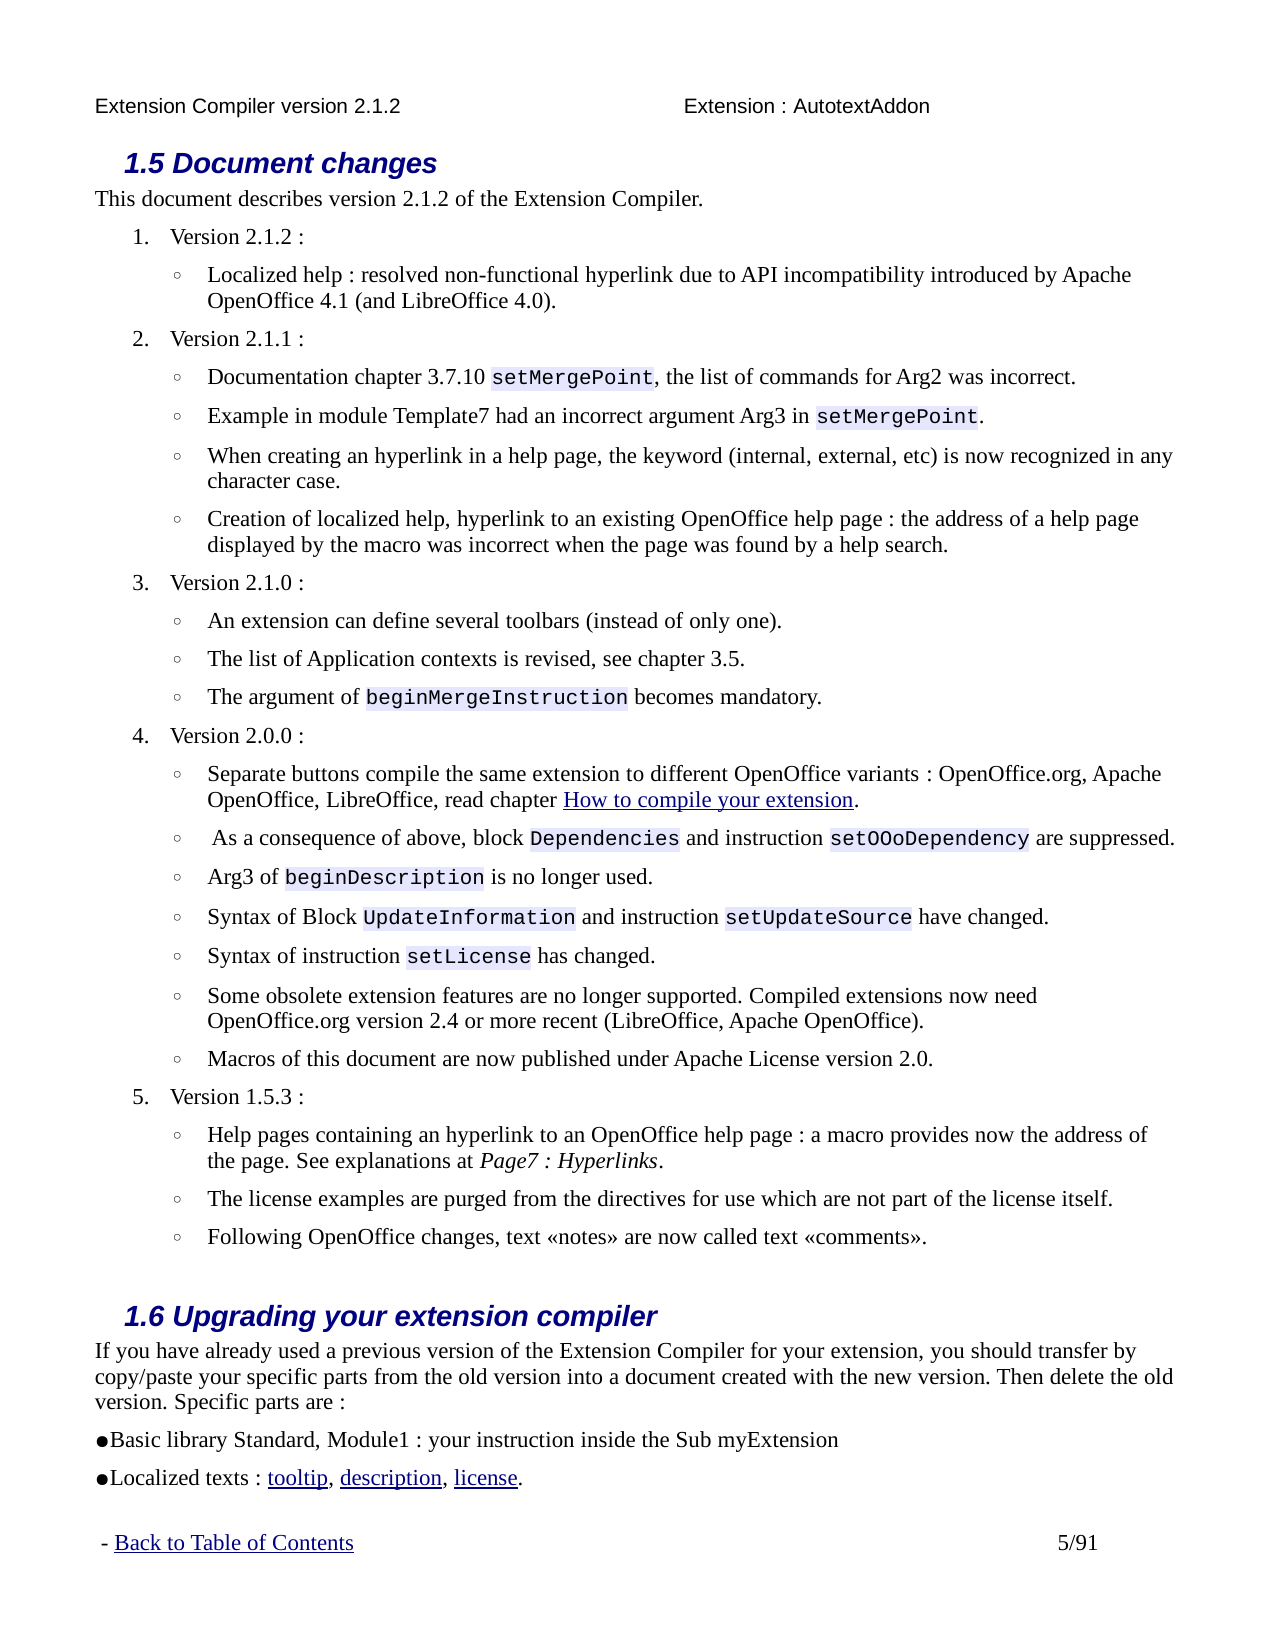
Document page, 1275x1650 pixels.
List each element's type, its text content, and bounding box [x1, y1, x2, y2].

list Some obsolete extension features are no longer supported. Compiled extensions now need OpenOffice.org version 2.4 or more recent (LibreOffice, Apache OpenOffice). [169, 983, 1181, 1034]
list Help pages containing an hyperlink to an OpenOffice help page : a macro provides now the address of the page. See explanations at Page7 : Hyperlinks. [169, 1122, 1181, 1173]
list Version 2.1.1 : [132, 326, 1181, 351]
list Basic library Standard, Module1 : your instruction inside the Sub myExtension [94, 1427, 1181, 1453]
list As a consequence of above, block Dependencies and instruction setOOoDependency are suppressed. [169, 825, 1181, 852]
list Version 2.0.0 : [132, 723, 1181, 749]
subtitle Document changes [124, 147, 1181, 180]
list Localized help : resolved non-functional hyperlink due to API incompatibility introduced by Apache OpenOffice 4.1 (and LibreOffice 4.0). [169, 262, 1181, 313]
list Syntax of instruction setLicense has changed. [169, 943, 1181, 970]
list Macros of this document are now published under Apache License version 2.0. [169, 1046, 1181, 1072]
list Version 1.5.3 : [132, 1084, 1181, 1110]
list When creating an hyperlink in a help page, the keyword (internal, external, etc) is now recognized in any character case. [169, 442, 1181, 493]
text This document describes version 2.1.2 of the Extension Compiler. [94, 186, 1181, 211]
list Arg3 of beginDescription is no longer used. [169, 864, 1181, 891]
list Creation of localized help, hyperlink to an existing OpenOffice help page : the address of a help page displayed by the macro was incorrect when the page was found by a help search. [169, 506, 1181, 557]
list The license examples are purged from the directives for use which are not part of the license itself. [169, 1186, 1181, 1211]
list Documentation chapter 3.7.10 setMergePoint, the list of commands for Arg2 was incorrect. [169, 363, 1181, 391]
list An extension can define several toolbars (instead of only one). [169, 608, 1181, 633]
subtitle Upgrading your extension compiler [124, 1300, 1181, 1332]
list The list of Application contexts is revised, see chapter 3.5. [169, 646, 1181, 671]
list Following OpenOffice changes, text «notes» are now called text «comments». [169, 1224, 1181, 1249]
list Separate buttons compile the same extension to different OpenOffice variants : OpenOffice.org, Apache OpenOffice, LibreOffice, read chapter How to compile your extension. [169, 761, 1181, 812]
list Version 2.1.2 : [132, 224, 1181, 249]
text If you have already used a previous version of the Extension Compiler for your extension, you should transfer by copy/paste your specific parts from the old version into a document created with the new version. Then delete the old version. Specific parts are : [94, 1338, 1181, 1415]
list Example in module Template7 had an incorrect argument Arg3 in setMergePoint. [169, 403, 1181, 430]
list Version 2.1.0 : [132, 569, 1181, 595]
list Localized texts : tooltip, description, license. [94, 1465, 1181, 1491]
list Syntax of Block UpdateInformation and instruction setUpdateSource have changed. [169, 904, 1181, 931]
list The argument of beginMergeInstruction becomes mandatory. [169, 684, 1181, 711]
